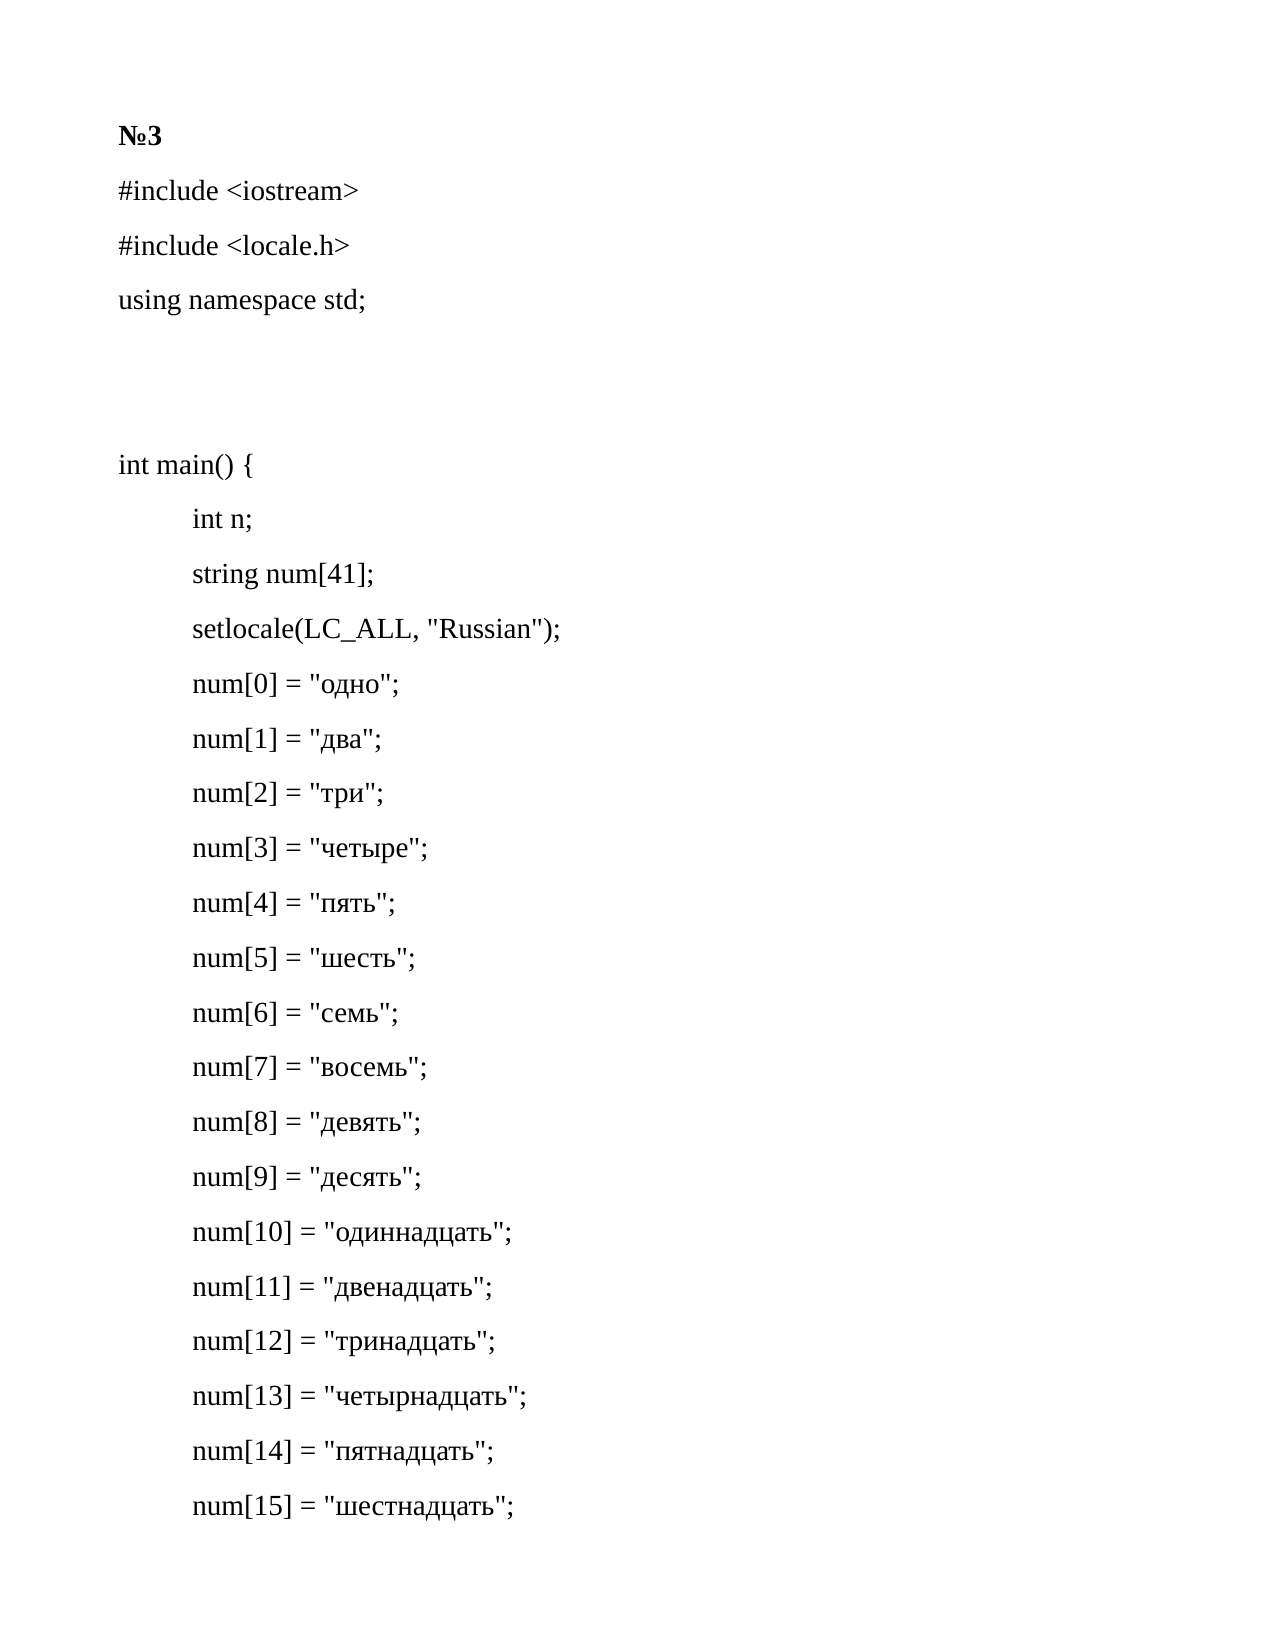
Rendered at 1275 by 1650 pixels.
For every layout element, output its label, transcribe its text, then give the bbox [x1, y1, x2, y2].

text using namespace std; [118, 282, 1157, 316]
text int n; [118, 502, 1157, 535]
text int main() { [118, 447, 1157, 480]
text num[6] = "семь"; [118, 995, 1157, 1028]
text num[2] = "три"; [118, 776, 1157, 809]
text num[10] = "одиннадцать"; [118, 1214, 1157, 1247]
text num[8] = "девять"; [118, 1104, 1157, 1138]
text num[12] = "тринадцать"; [118, 1323, 1157, 1357]
text #include <locale.h> [118, 228, 1157, 261]
text №3 [118, 118, 1157, 152]
text num[4] = "пять"; [118, 885, 1157, 919]
text num[5] = "шесть"; [118, 940, 1157, 973]
text num[14] = "пятнадцать"; [118, 1433, 1157, 1467]
text num[7] = "восемь"; [118, 1049, 1157, 1083]
text setlocale(LC_ALL, "Russian"); [118, 611, 1157, 645]
text num[15] = "шестнадцать"; [118, 1488, 1157, 1521]
text string num[41]; [118, 556, 1157, 590]
text num[9] = "десять"; [118, 1159, 1157, 1193]
text #include <iostream> [118, 173, 1157, 206]
text num[11] = "двенадцать"; [118, 1269, 1157, 1302]
text num[0] = "одно"; [118, 666, 1157, 699]
text num[1] = "два"; [118, 721, 1157, 754]
text num[13] = "четырнадцать"; [118, 1378, 1157, 1412]
text num[3] = "четыре"; [118, 830, 1157, 864]
